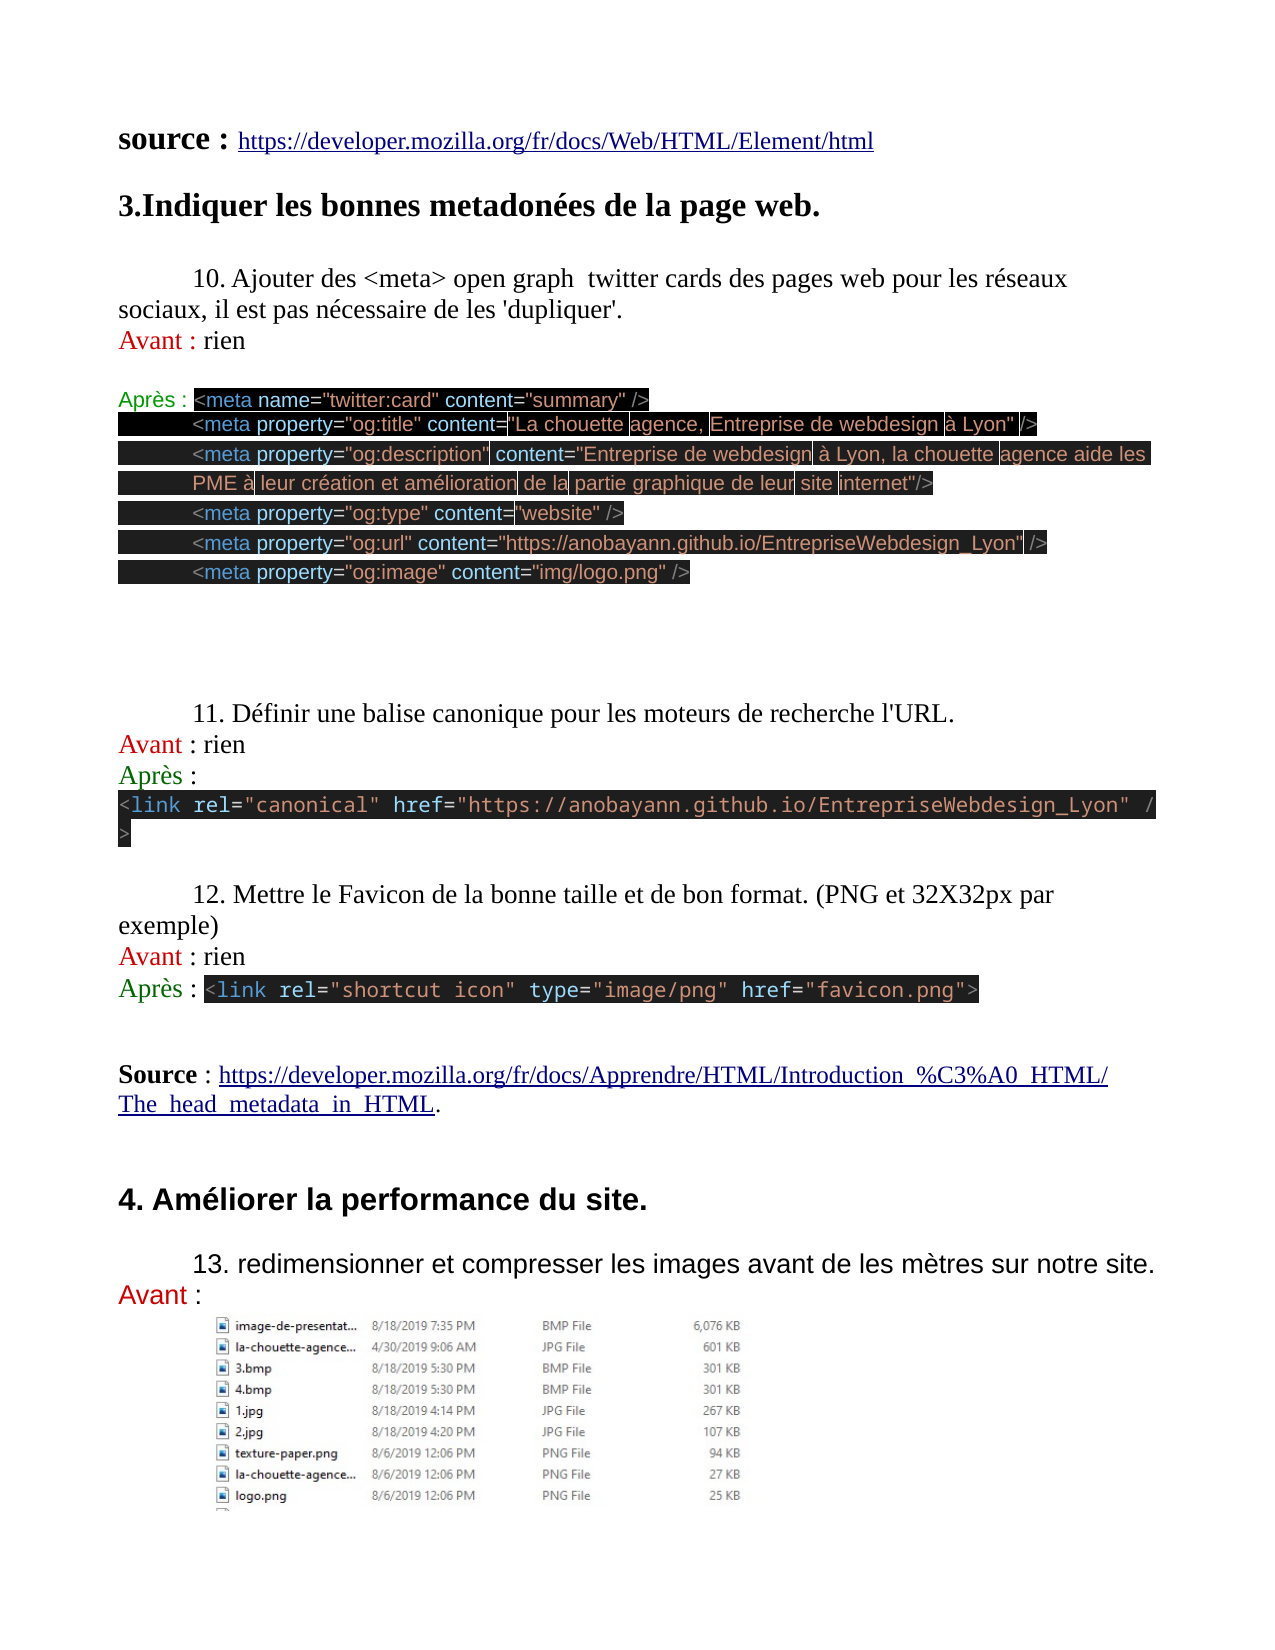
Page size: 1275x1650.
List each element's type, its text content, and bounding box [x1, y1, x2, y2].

text <meta property="og:title" content="La chouette agence, Entreprise de webdesign à Lyon" /> [118, 412, 1157, 436]
text 10. Ajouter des <meta> open graph twitter cards des pages web pour les réseaux sociaux, il est pas nécessaire de les 'dupliquer'. [118, 262, 1157, 324]
text Après : <link rel="shortcut icon" type="image/png" href="favicon.png"> [118, 972, 1157, 1003]
text <meta property="og:type" content="website" /> [118, 495, 1157, 525]
text <meta property="og:image" content="img/logo.png" /> [118, 554, 1157, 584]
text Avant : [118, 1279, 1157, 1310]
text Avant : rien [118, 728, 1157, 759]
text Après : <meta name="twitter:card" content="summary" /> [118, 386, 1157, 412]
text source : https://developer.mozilla.org/fr/docs/Web/HTML/Element/html [118, 118, 1157, 156]
text Avant : rien [118, 941, 1157, 972]
text <meta property="og:description" content="Entreprise de webdesign à Lyon, la chouette agence aide les PME à leur création et amélioration de la partie graphique de leur site internet"/> [118, 436, 1157, 495]
text 12. Mettre le Favicon de la bonne taille et de bon format. (PNG et 32X32px par exemple) [118, 878, 1157, 941]
picture [211, 1313, 783, 1511]
text Avant : rien [118, 324, 1157, 355]
text Après : <link rel="canonical" href="https://anobayann.github.io/EntrepriseWebdesign_Lyon" /> [118, 759, 1157, 847]
text 11. Définir une balise canonique pour les moteurs de recherche l'URL. [118, 697, 1157, 728]
text <meta property="og:url" content="https://anobayann.github.io/EntrepriseWebdesign_Lyon" /> [118, 525, 1157, 554]
text Source : https://developer.mozilla.org/fr/docs/Apprendre/HTML/Introduction_%C3%A0_HTML/The_head_metadata_in_HTML. [118, 1058, 1157, 1118]
text 4. Améliorer la performance du site. 13. redimensionner et compresser les images avant de les mètres sur notre site. [118, 1181, 1157, 1279]
text 3.Indiquer les bonnes metadonées de la page web. [118, 185, 1157, 223]
